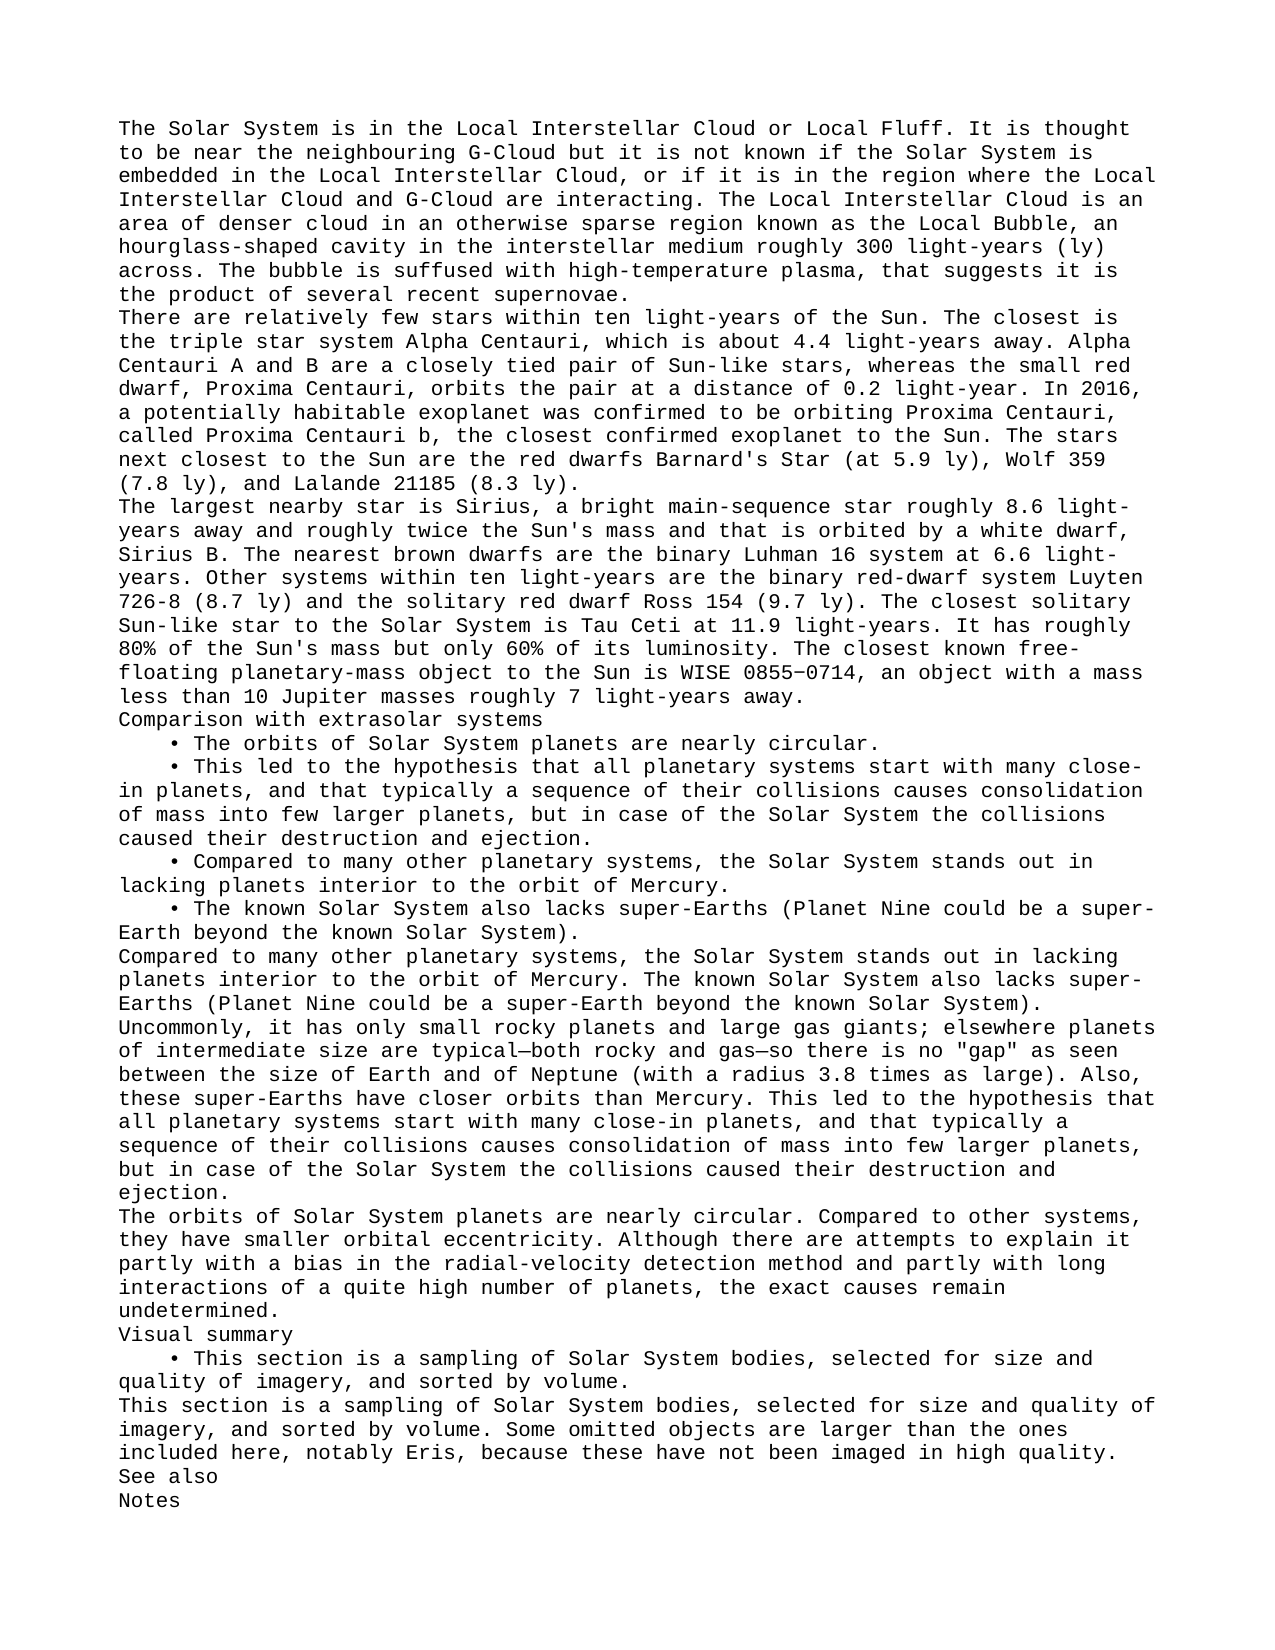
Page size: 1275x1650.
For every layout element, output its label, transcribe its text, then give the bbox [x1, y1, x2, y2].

text There are relatively few stars within ten light-years of the Sun. The closest is the triple star system Alpha Centauri, which is about 4.4 light-years away. Alpha Centauri A and B are a closely tied pair of Sun-like stars, whereas the small red dwarf, Proxima Centauri, orbits the pair at a distance of 0.2 light-year. In 2016, a potentially habitable exoplanet was confirmed to be orbiting Proxima Centauri, called Proxima Centauri b, the closest confirmed exoplanet to the Sun. The stars next closest to the Sun are the red dwarfs Barnard's Star (at 5.9 ly), Wolf 359 (7.8 ly), and Lalande 21185 (8.3 ly). [118, 307, 1157, 496]
text Notes [118, 1489, 1157, 1513]
text • The known Solar System also lacks super-Earths (Planet Nine could be a super-Earth beyond the known Solar System). [118, 898, 1157, 946]
text Compared to many other planetary systems, the Solar System stands out in lacking planets interior to the orbit of Mercury. The known Solar System also lacks super-Earths (Planet Nine could be a super-Earth beyond the known Solar System). Uncommonly, it has only small rocky planets and large gas giants; elsewhere planets of intermediate size are typical—both rocky and gas—so there is no "gap" as seen between the size of Earth and of Neptune (with a radius 3.8 times as large). Also, these super-Earths have closer orbits than Mercury. This led to the hypothesis that all planetary systems start with many close-in planets, and that typically a sequence of their collisions causes consolidation of mass into few larger planets, but in case of the Solar System the collisions caused their destruction and ejection. [118, 946, 1157, 1206]
text The orbits of Solar System planets are nearly circular. Compared to other systems, they have smaller orbital eccentricity. Although there are attempts to explain it partly with a bias in the radial-velocity detection method and partly with long interactions of a quite high number of planets, the exact causes remain undetermined. [118, 1206, 1157, 1324]
text Visual summary [118, 1324, 1157, 1348]
text The Solar System is in the Local Interstellar Cloud or Local Fluff. It is thought to be near the neighbouring G-Cloud but it is not known if the Solar System is embedded in the Local Interstellar Cloud, or if it is in the region where the Local Interstellar Cloud and G-Cloud are interacting. The Local Interstellar Cloud is an area of denser cloud in an otherwise sparse region known as the Local Bubble, an hourglass-shaped cavity in the interstellar medium roughly 300 light-years (ly) across. The bubble is suffused with high-temperature plasma, that suggests it is the product of several recent supernovae. [118, 118, 1157, 307]
text • This section is a sampling of Solar System bodies, selected for size and quality of imagery, and sorted by volume. [118, 1348, 1157, 1395]
text • The orbits of Solar System planets are nearly circular. [118, 733, 1157, 757]
text • This led to the hypothesis that all planetary systems start with many close-in planets, and that typically a sequence of their collisions causes consolidation of mass into few larger planets, but in case of the Solar System the collisions caused their destruction and ejection. [118, 757, 1157, 851]
text The largest nearby star is Sirius, a bright main-sequence star roughly 8.6 light-years away and roughly twice the Sun's mass and that is orbited by a white dwarf, Sirius B. The nearest brown dwarfs are the binary Luhman 16 system at 6.6 light-years. Other systems within ten light-years are the binary red-dwarf system Luyten 726-8 (8.7 ly) and the solitary red dwarf Ross 154 (9.7 ly). The closest solitary Sun-like star to the Solar System is Tau Ceti at 11.9 light-years. It has roughly 80% of the Sun's mass but only 60% of its luminosity. The closest known free-floating planetary-mass object to the Sun is WISE 0855−0714, an object with a mass less than 10 Jupiter masses roughly 7 light-years away. [118, 496, 1157, 709]
text • Compared to many other planetary systems, the Solar System stands out in lacking planets interior to the orbit of Mercury. [118, 851, 1157, 898]
text See also [118, 1466, 1157, 1489]
text Comparison with extrasolar systems [118, 709, 1157, 733]
text This section is a sampling of Solar System bodies, selected for size and quality of imagery, and sorted by volume. Some omitted objects are larger than the ones included here, notably Eris, because these have not been imaged in high quality. [118, 1395, 1157, 1466]
